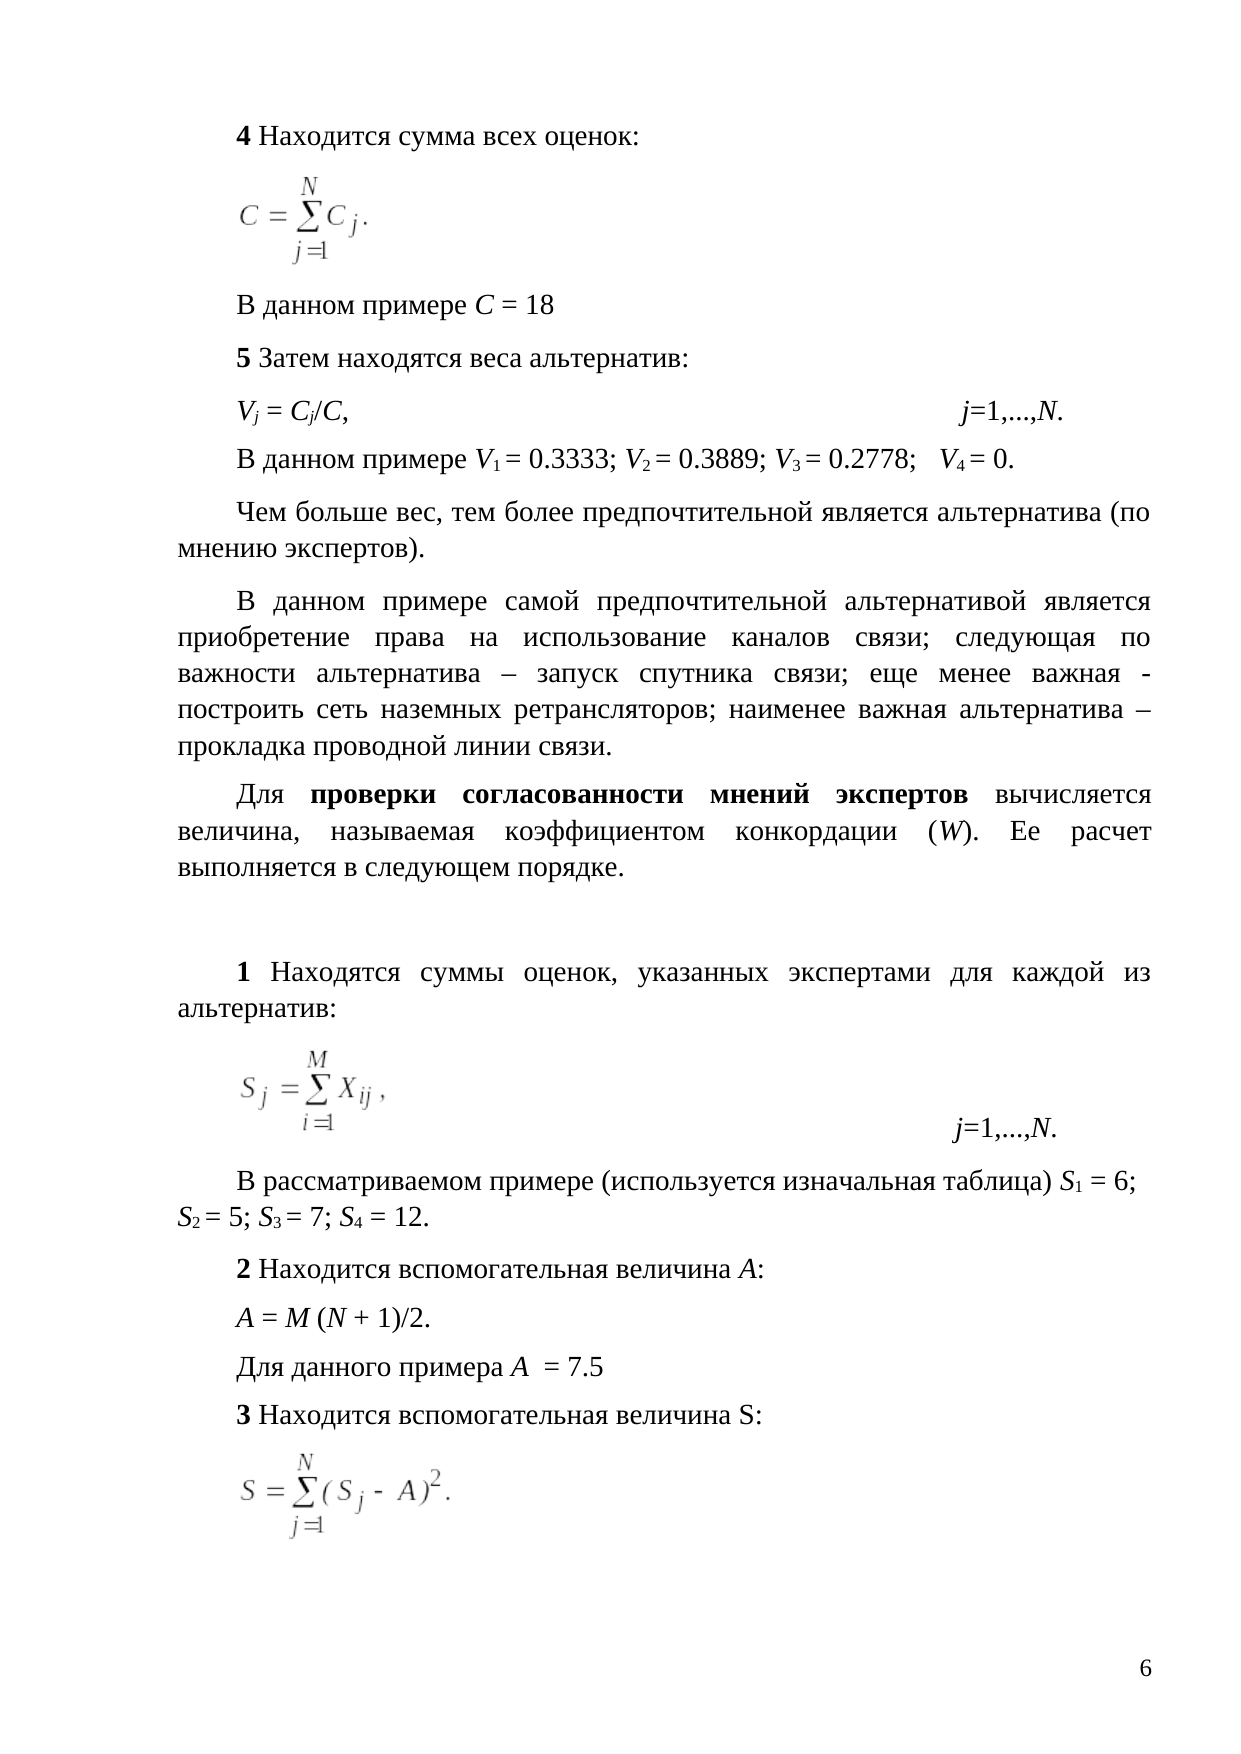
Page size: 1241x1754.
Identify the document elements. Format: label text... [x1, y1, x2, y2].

text В данном примере V1 = 0.3333; V2 = 0.3889; V3 = 0.2778; V4 = 0. [177, 441, 1152, 475]
text Vj = Cj/C, j=1,...,N. [177, 393, 1152, 426]
text 1 Находятся суммы оценок, указанных экспертами для каждой из альтернатив: [177, 954, 1152, 1024]
text Для проверки согласованности мнений экспертов вычисляется величина, называемая коэффициентом конкордации (W). Ее расчет выполняется в следующем порядке. [177, 776, 1152, 882]
text 5 Затем находятся веса альтернатив: [177, 340, 1152, 373]
text 3 Находится вспомогательная величина S: [177, 1397, 1152, 1431]
text Для данного примера A = 7.5 [177, 1349, 1152, 1382]
text В рассматриваемом примере (используется изначальная таблица) S1 = 6; S2 = 5; S3 = 7; S4 = 12. [177, 1163, 1152, 1232]
text 2 Находится вспомогательная величина A: [177, 1252, 1152, 1285]
text Чем больше вес, тем более предпочтительной является альтернатива (по мнению экспертов). [177, 494, 1152, 564]
text В данном примере C = 18 [177, 287, 1152, 321]
text A = M (N + 1)/2. [177, 1300, 1152, 1334]
text 4 Находится сумма всех оценок: [177, 118, 1152, 152]
text j=1,...,N. [177, 1043, 1152, 1143]
text В данном примере самой предпочтительной альтернативой является приобретение права на использование каналов связи; следующая по важности альтернатива – запуск спутника связи; еще менее важная - построить сеть наземных ретрансляторов; наименее важная альтернатива – прокладка проводной линии связи. [177, 583, 1152, 761]
